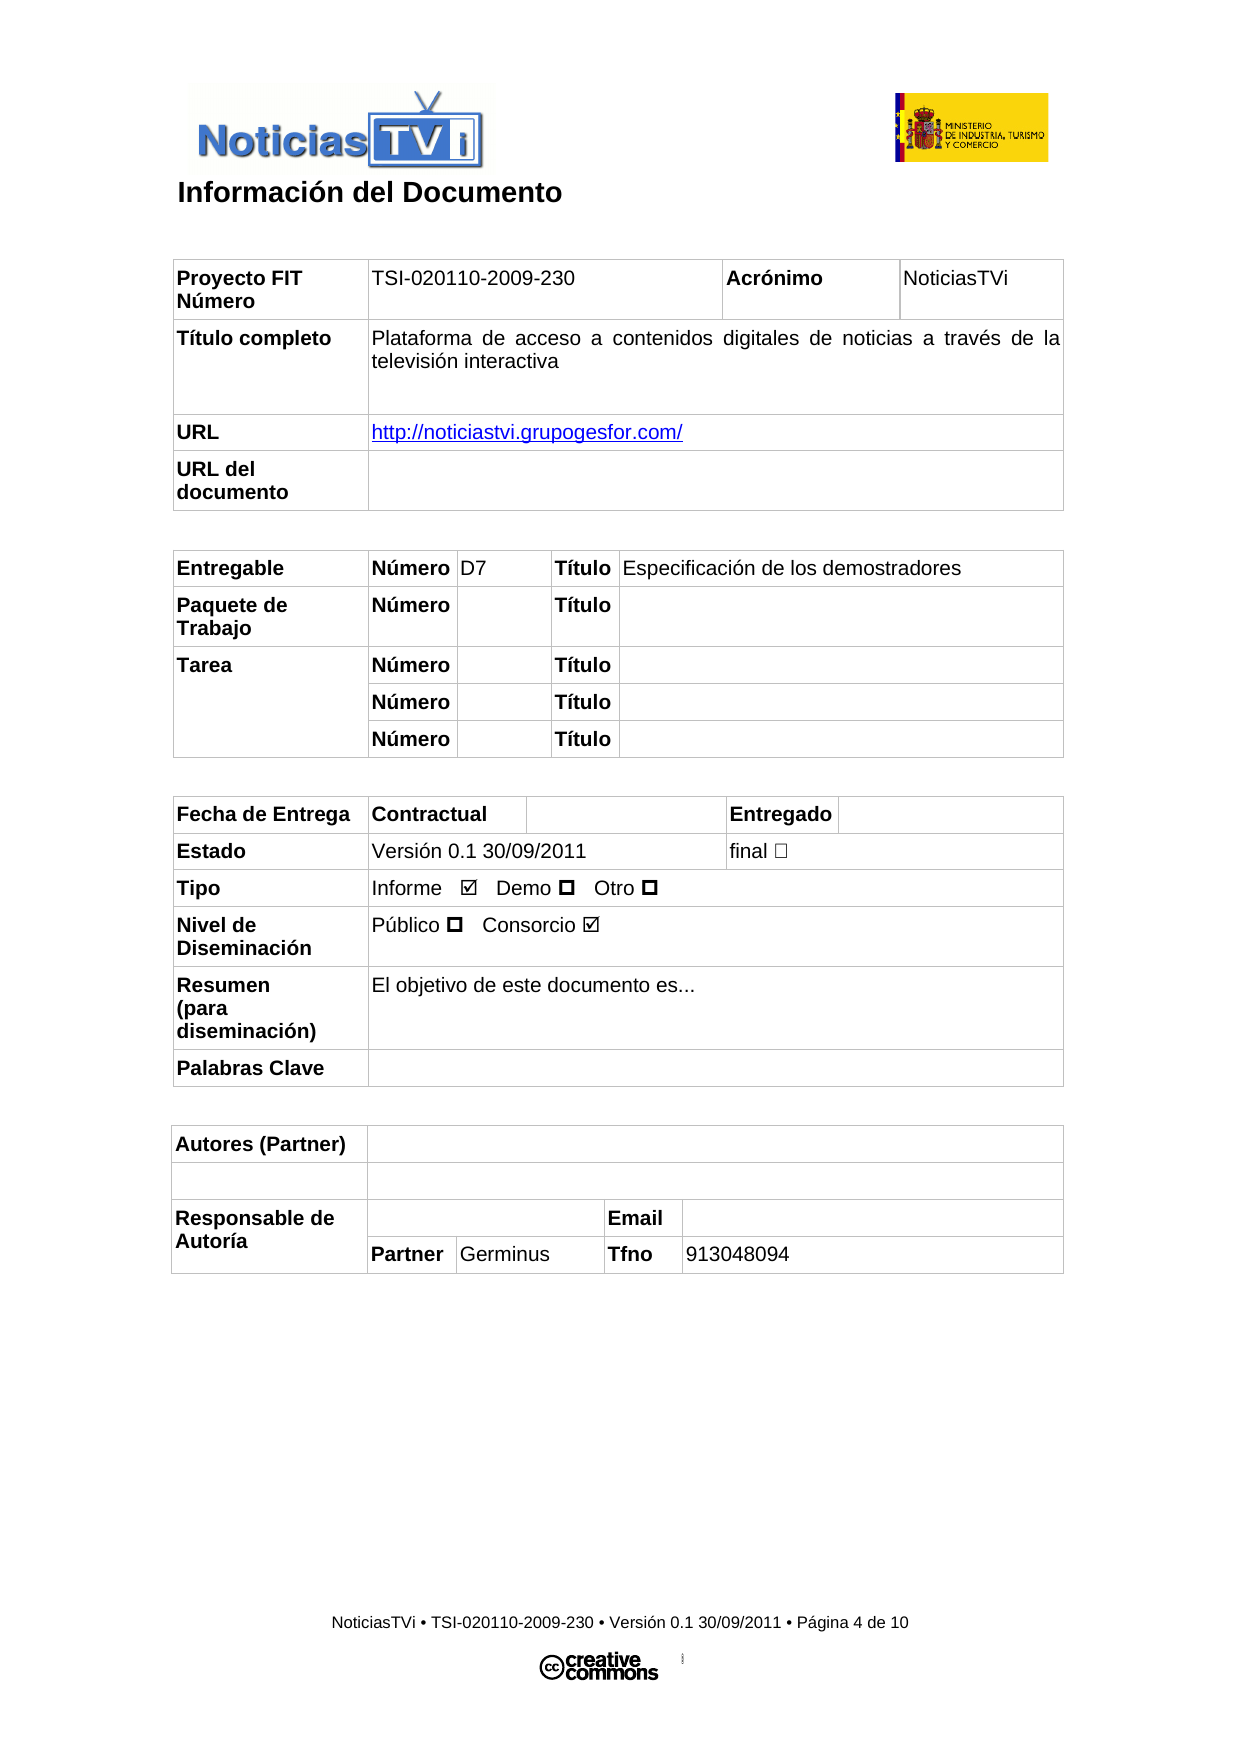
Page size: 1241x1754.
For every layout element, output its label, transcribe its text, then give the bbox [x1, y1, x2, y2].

table_cell Plataforma de acceso a contenidos digitales de noticias a través de la televisión interactiva [369, 320, 1063, 413]
table_header Título [552, 647, 619, 683]
table_header Número [369, 647, 457, 683]
picture [187, 83, 496, 175]
table_cell URL del documento [174, 451, 368, 510]
table_cell Título completo [174, 320, 368, 413]
table_cell Versión 0.1 30/09/2011 [369, 834, 726, 869]
table_header [839, 797, 1063, 832]
table_header Título [552, 551, 619, 586]
table_cell Responsable de Autoría [172, 1200, 367, 1272]
table_cell http://noticiastvi.grupogesfor.com/ [369, 415, 1063, 450]
table_header Email [605, 1200, 682, 1236]
table_cell [369, 1050, 1063, 1086]
table_cell Partner [368, 1237, 456, 1272]
table_cell Estado [174, 834, 368, 869]
table_cell [172, 1163, 367, 1199]
table_cell Número [369, 684, 457, 720]
table_cell [458, 684, 551, 720]
table_header TSI-020110-2009-230 [369, 260, 722, 319]
table_cell Paquete de Trabajo [174, 587, 368, 646]
picture [895, 93, 1049, 162]
table_header [620, 647, 1063, 683]
table_cell Número [369, 587, 457, 646]
table_cell Resumen (para diseminación) [174, 967, 368, 1049]
table_cell Palabras Clave [174, 1050, 368, 1086]
table_cell Tipo [174, 870, 368, 906]
table_cell Número [369, 721, 457, 757]
table_cell Informe  Demo  Otro  [369, 870, 1063, 906]
table_cell Tarea [174, 647, 368, 757]
table_cell 913048094 [683, 1237, 1063, 1272]
table_header [527, 797, 726, 832]
table_cell Nivel de Diseminación [174, 907, 368, 966]
table_header [368, 1126, 1063, 1162]
table_cell Título [552, 587, 619, 646]
table_header Número [369, 551, 457, 586]
table_header [368, 1200, 604, 1236]
text Información del Documento [177, 176, 1063, 208]
table_header Especificación de los demostradores [620, 551, 1063, 586]
table_header D7 [458, 551, 551, 586]
table_header Entregable [174, 551, 368, 586]
table_cell Título [552, 684, 619, 720]
table_cell Germinus [457, 1237, 604, 1272]
table_cell Título [552, 721, 619, 757]
table_cell [369, 451, 1063, 510]
table_cell [458, 587, 551, 646]
table_cell final  [727, 834, 1063, 869]
table_header Acrónimo [723, 260, 899, 319]
table_cell Público  Consorcio  [369, 907, 1063, 966]
table_header Fecha de Entrega [174, 797, 368, 832]
table_header [683, 1200, 1063, 1236]
table_cell [368, 1163, 1063, 1199]
table_cell El objetivo de este documento es... [369, 967, 1063, 1049]
table_cell [620, 721, 1063, 757]
table_header Contractual [369, 797, 526, 832]
table_cell URL [174, 415, 368, 450]
table_cell [458, 721, 551, 757]
table_cell [620, 684, 1063, 720]
table_header [458, 647, 551, 683]
table_cell Tfno [605, 1237, 682, 1272]
table_header Autores (Partner) [172, 1126, 367, 1162]
table_header Proyecto FIT Número [174, 260, 368, 319]
table_header Entregado [727, 797, 838, 832]
table_cell [620, 587, 1063, 646]
table_header NoticiasTVi [901, 260, 1063, 319]
